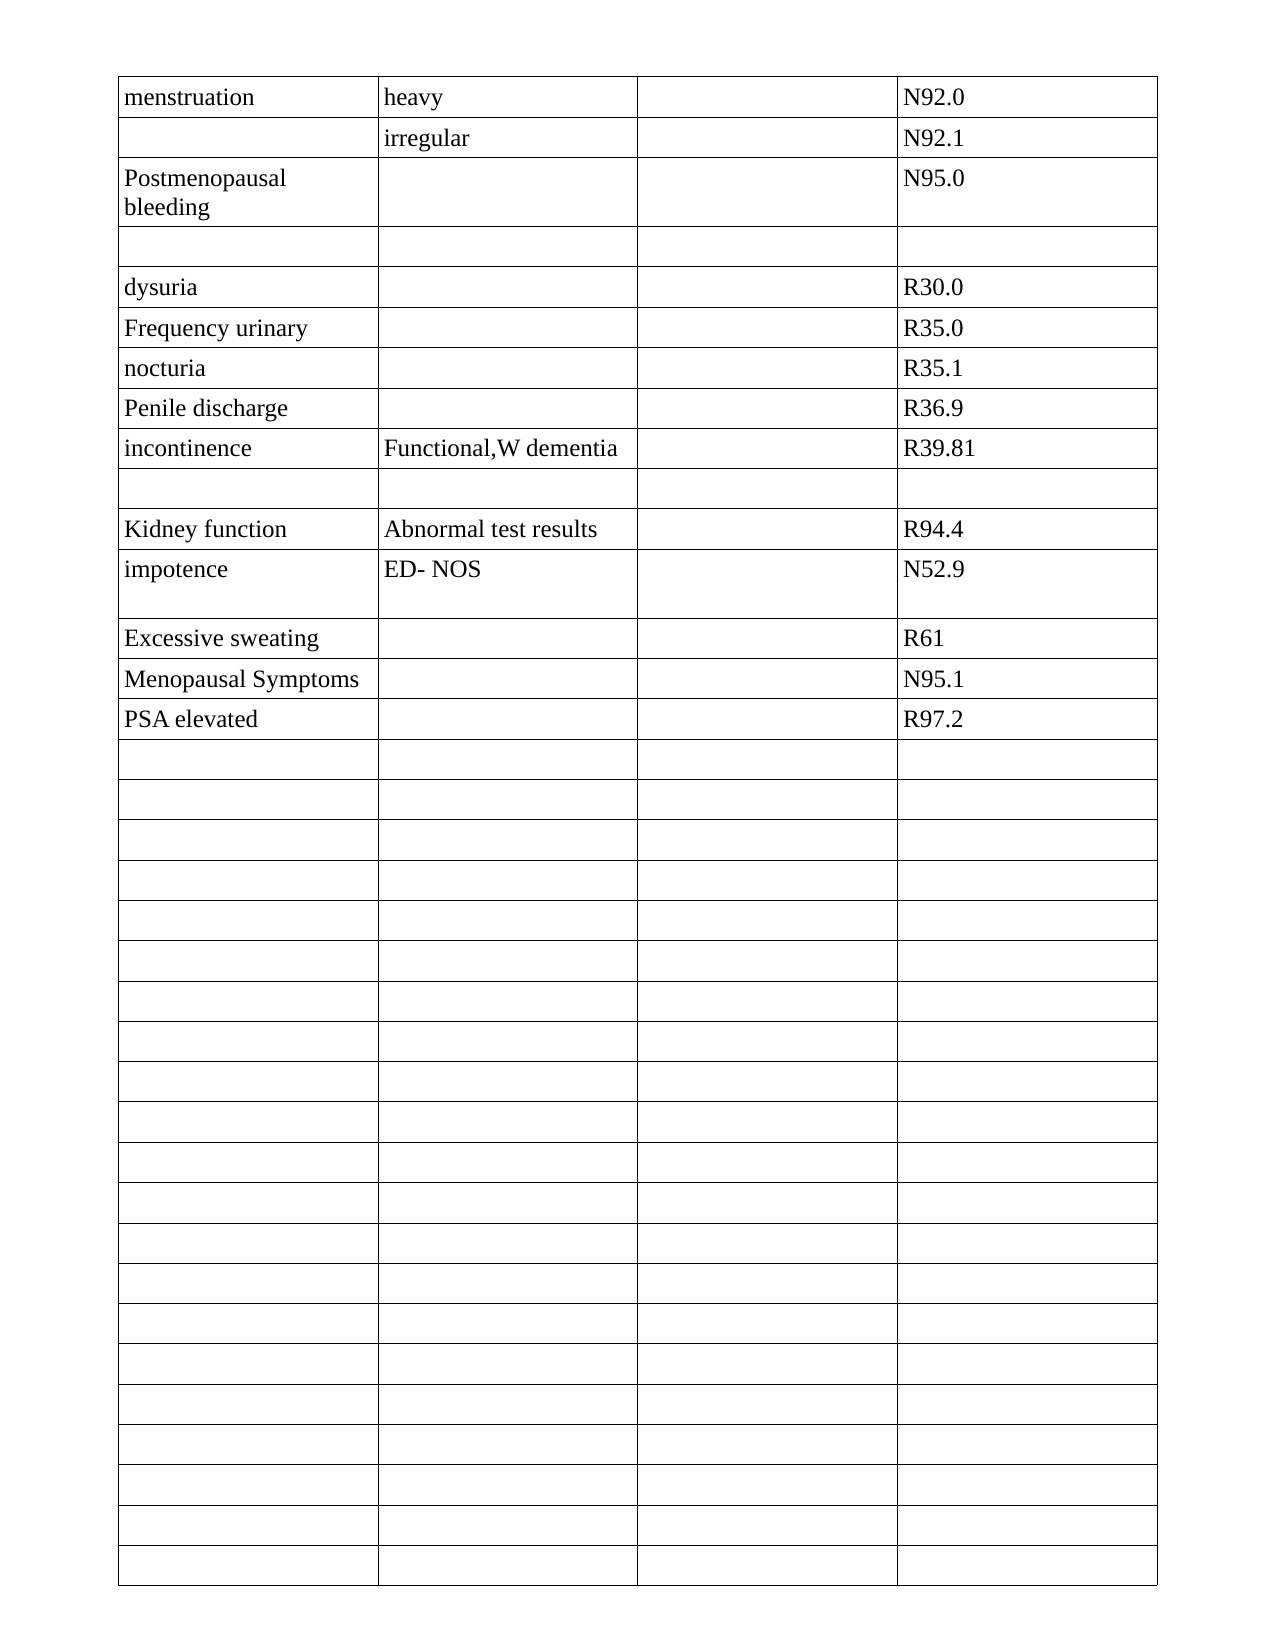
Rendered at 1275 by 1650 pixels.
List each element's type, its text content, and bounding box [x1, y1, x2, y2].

table_cell [379, 1385, 637, 1424]
table_cell [898, 1425, 1157, 1464]
table_cell [379, 740, 637, 779]
table_cell [898, 1304, 1157, 1343]
table_cell [119, 227, 378, 266]
table_cell [379, 1022, 637, 1061]
table_cell [898, 861, 1157, 900]
table_cell [638, 267, 897, 307]
table_cell [119, 941, 378, 981]
table_cell [638, 740, 897, 779]
table_cell Postmenopausal bleeding [119, 158, 378, 226]
table_cell [638, 1465, 897, 1504]
table_cell [898, 469, 1157, 508]
table_cell [379, 1264, 637, 1303]
table_cell [379, 780, 637, 819]
table_cell [638, 227, 897, 266]
table_cell R36.9 [898, 389, 1157, 428]
table_cell R94.4 [898, 509, 1157, 549]
table_cell [379, 158, 637, 226]
table_cell Menopausal Symptoms [119, 659, 378, 698]
table_cell [119, 1183, 378, 1222]
table_cell [898, 1465, 1157, 1504]
table_cell Functional,W dementia [379, 429, 637, 468]
table_cell [638, 1183, 897, 1222]
table_cell [379, 1304, 637, 1343]
table_cell [119, 1143, 378, 1182]
table_cell R61 [898, 619, 1157, 658]
table_cell [898, 1224, 1157, 1263]
table_cell [379, 1546, 637, 1585]
table_cell [898, 227, 1157, 266]
table_cell [638, 780, 897, 819]
table_cell [638, 509, 897, 549]
table_cell [119, 1062, 378, 1101]
table_cell [119, 1506, 378, 1545]
table_cell [898, 1183, 1157, 1222]
table_cell [119, 118, 378, 157]
table_cell [379, 659, 637, 698]
table_cell R97.2 [898, 699, 1157, 739]
table_cell [898, 982, 1157, 1021]
table_cell [119, 740, 378, 779]
table_cell [898, 820, 1157, 859]
table_cell [638, 982, 897, 1021]
table_cell [638, 861, 897, 900]
table_cell ED- NOS [379, 550, 637, 618]
table_cell [638, 469, 897, 508]
table_cell [898, 1344, 1157, 1384]
table_cell [638, 1264, 897, 1303]
table_cell Penile discharge [119, 389, 378, 428]
table_cell [379, 1425, 637, 1464]
table_cell [379, 941, 637, 981]
table_cell [898, 1385, 1157, 1424]
table_cell [119, 1344, 378, 1384]
table_cell R35.1 [898, 348, 1157, 387]
table_cell N95.0 [898, 158, 1157, 226]
table_cell [379, 1183, 637, 1222]
table_header [638, 77, 897, 117]
table_cell Frequency urinary [119, 308, 378, 347]
table_cell [119, 982, 378, 1021]
table_cell [119, 469, 378, 508]
table_cell [379, 267, 637, 307]
table_cell [638, 1546, 897, 1585]
table_cell [379, 227, 637, 266]
table_cell [638, 429, 897, 468]
table_cell [379, 901, 637, 940]
table_cell [119, 780, 378, 819]
table_cell [898, 941, 1157, 981]
table_cell [119, 1224, 378, 1263]
table_cell [638, 158, 897, 226]
table_cell [379, 1224, 637, 1263]
table_cell N95.1 [898, 659, 1157, 698]
table_cell dysuria [119, 267, 378, 307]
table_cell [379, 1465, 637, 1504]
table_cell [119, 1465, 378, 1504]
table_cell [638, 550, 897, 618]
table_cell [638, 1344, 897, 1384]
table_cell [119, 1546, 378, 1585]
table_cell [379, 1344, 637, 1384]
table_cell [379, 619, 637, 658]
table_cell [638, 1102, 897, 1142]
table_cell [379, 1062, 637, 1101]
table_cell nocturia [119, 348, 378, 387]
table_header heavy [379, 77, 637, 117]
table_cell [898, 1143, 1157, 1182]
table_cell [638, 699, 897, 739]
table_cell [638, 619, 897, 658]
table_cell Kidney function [119, 509, 378, 549]
table_cell R35.0 [898, 308, 1157, 347]
table_cell [638, 389, 897, 428]
table_cell [379, 469, 637, 508]
table_cell [898, 1506, 1157, 1545]
table_cell [119, 1385, 378, 1424]
table_cell impotence [119, 550, 378, 618]
table_cell [638, 308, 897, 347]
table_cell [898, 1546, 1157, 1585]
table_cell irregular [379, 118, 637, 157]
table_cell [898, 901, 1157, 940]
table_cell [638, 659, 897, 698]
table_cell [379, 389, 637, 428]
table_cell [898, 1264, 1157, 1303]
table_cell [638, 1062, 897, 1101]
table_cell [638, 941, 897, 981]
table_cell Excessive sweating [119, 619, 378, 658]
table_cell [638, 820, 897, 859]
table_cell [119, 1304, 378, 1343]
table_cell [119, 1425, 378, 1464]
table_cell PSA elevated [119, 699, 378, 739]
table_cell [898, 1062, 1157, 1101]
table_cell [379, 699, 637, 739]
table_cell R39.81 [898, 429, 1157, 468]
table_cell [638, 118, 897, 157]
table_cell [379, 982, 637, 1021]
table_cell [379, 861, 637, 900]
table_cell [119, 901, 378, 940]
table_cell [898, 780, 1157, 819]
table_cell [119, 820, 378, 859]
table_cell [119, 1022, 378, 1061]
table_cell N92.1 [898, 118, 1157, 157]
table_cell [638, 1143, 897, 1182]
table_cell incontinence [119, 429, 378, 468]
table_cell [638, 1304, 897, 1343]
table_cell Abnormal test results [379, 509, 637, 549]
table_cell [379, 820, 637, 859]
table_cell [119, 1102, 378, 1142]
table_cell [638, 348, 897, 387]
table_cell [898, 1022, 1157, 1061]
table_cell [638, 901, 897, 940]
table_cell [379, 1102, 637, 1142]
table_cell [119, 861, 378, 900]
table_cell [898, 1102, 1157, 1142]
table_cell [638, 1425, 897, 1464]
table_header menstruation [119, 77, 378, 117]
table_cell N52.9 [898, 550, 1157, 618]
table_cell [379, 1506, 637, 1545]
table_cell [638, 1224, 897, 1263]
table_cell [379, 1143, 637, 1182]
table_cell [119, 1264, 378, 1303]
table_cell [898, 740, 1157, 779]
table_cell R30.0 [898, 267, 1157, 307]
table_header N92.0 [898, 77, 1157, 117]
table_cell [638, 1385, 897, 1424]
table_cell [638, 1506, 897, 1545]
table_cell [379, 348, 637, 387]
table_cell [638, 1022, 897, 1061]
table_cell [379, 308, 637, 347]
